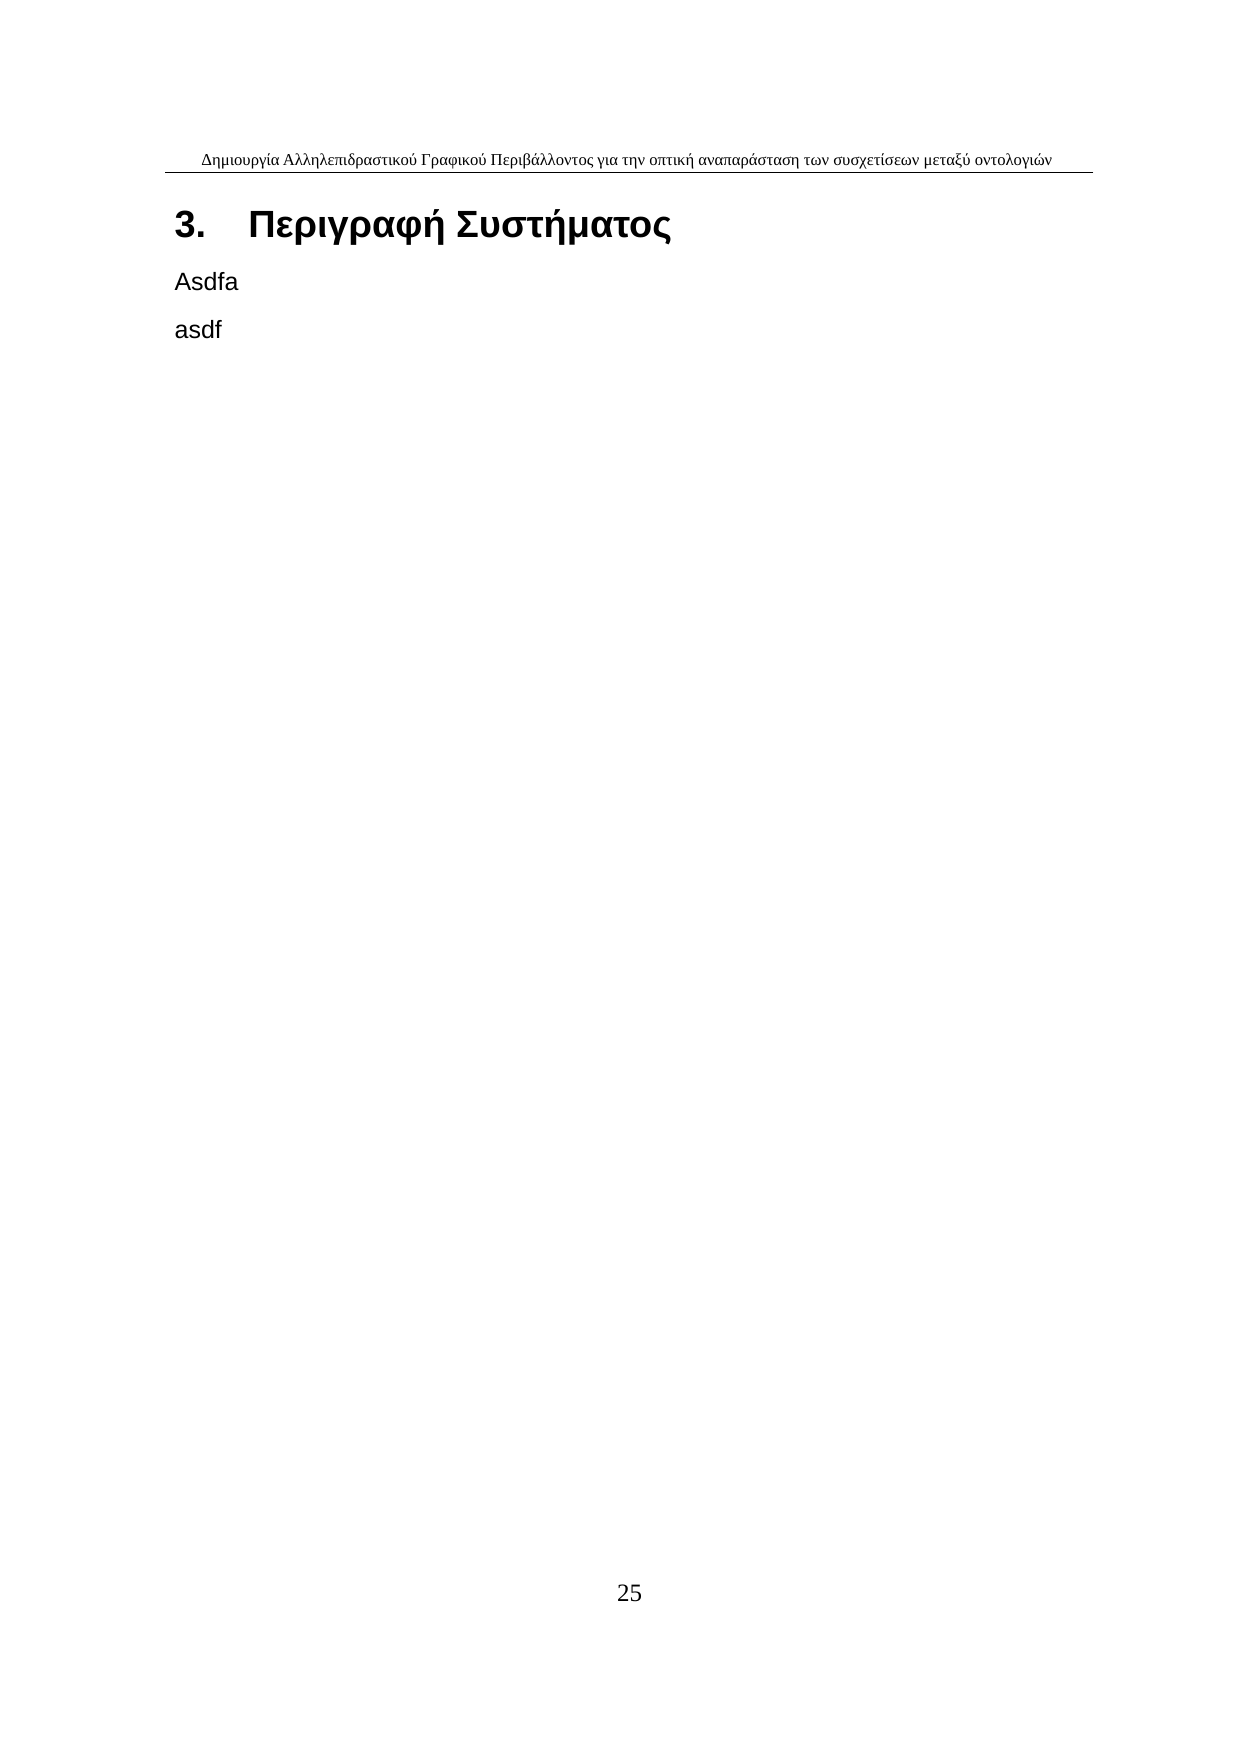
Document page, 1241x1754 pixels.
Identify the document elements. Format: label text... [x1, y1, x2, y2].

text asdf [174, 314, 1093, 343]
subtitle Περιγραφή Συστήματος [174, 202, 1093, 246]
text Asdfa [174, 267, 1093, 296]
